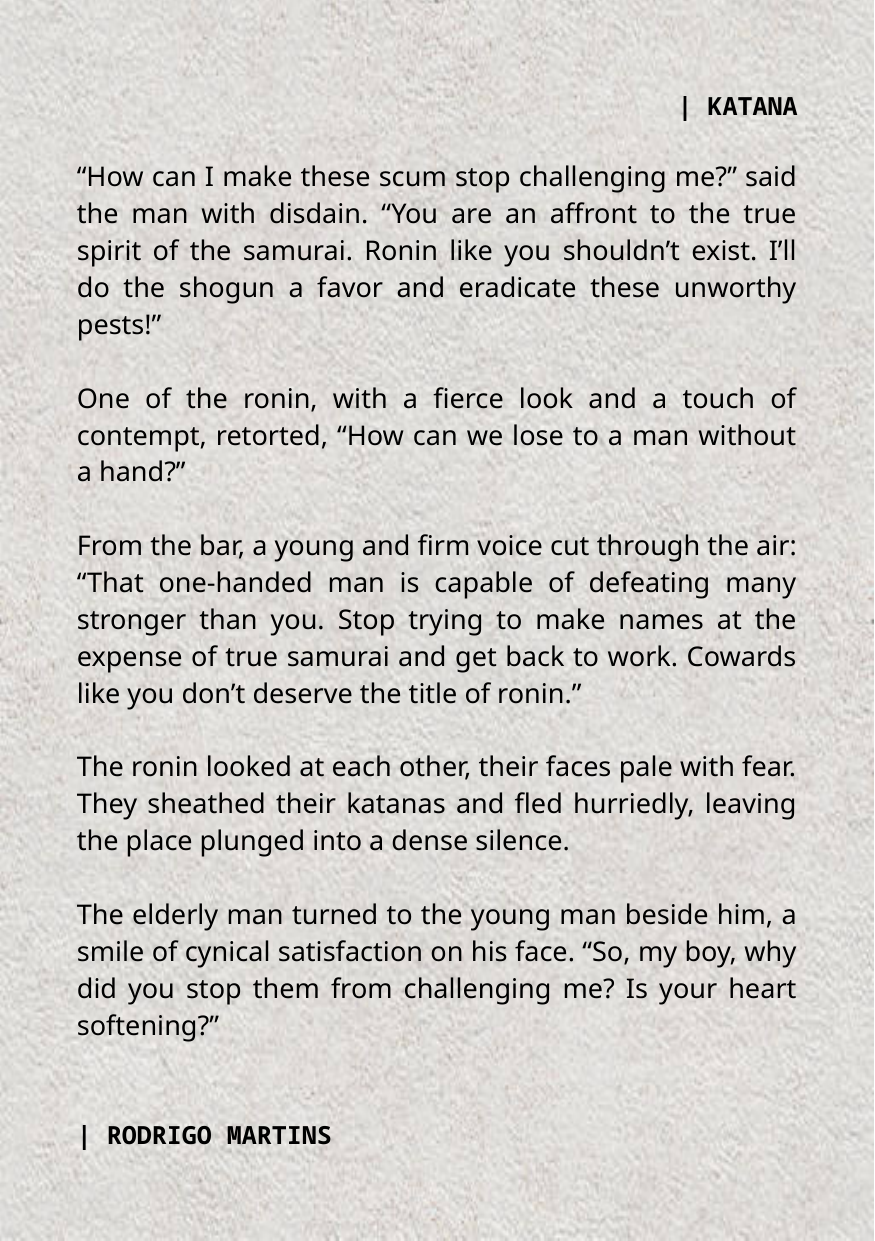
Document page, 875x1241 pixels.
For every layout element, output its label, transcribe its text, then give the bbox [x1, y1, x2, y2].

text The elderly man turned to the young man beside him, a smile of cynical satisfaction on his face. “So, my boy, why did you stop them from challenging me? Is your heart softening?” [74, 895, 800, 1043]
text “How can I make these scum stop challenging me?” said the man with disdain. “You are an affront to the true spirit of the samurai. Ronin like you shouldn’t exist. I’ll do the shogun a favor and eradicate these unworthy pests!” [74, 155, 800, 342]
picture [0, 0, 874, 1241]
text The ronin looked at each other, their faces pale with fear. They sheathed their katanas and fled hurriedly, leaving the place plunged into a dense silence. [74, 748, 800, 858]
text One of the ronin, with a fierce look and a touch of contempt, retorted, “How can we lose to a man without a hand?” [74, 379, 800, 490]
text From the bar, a young and firm voice cut through the air: “That one-handed man is capable of defeating many stronger than you. Stop trying to make names at the expense of true samurai and get back to work. Cowards like you don’t deserve the title of ronin.” [74, 527, 800, 711]
